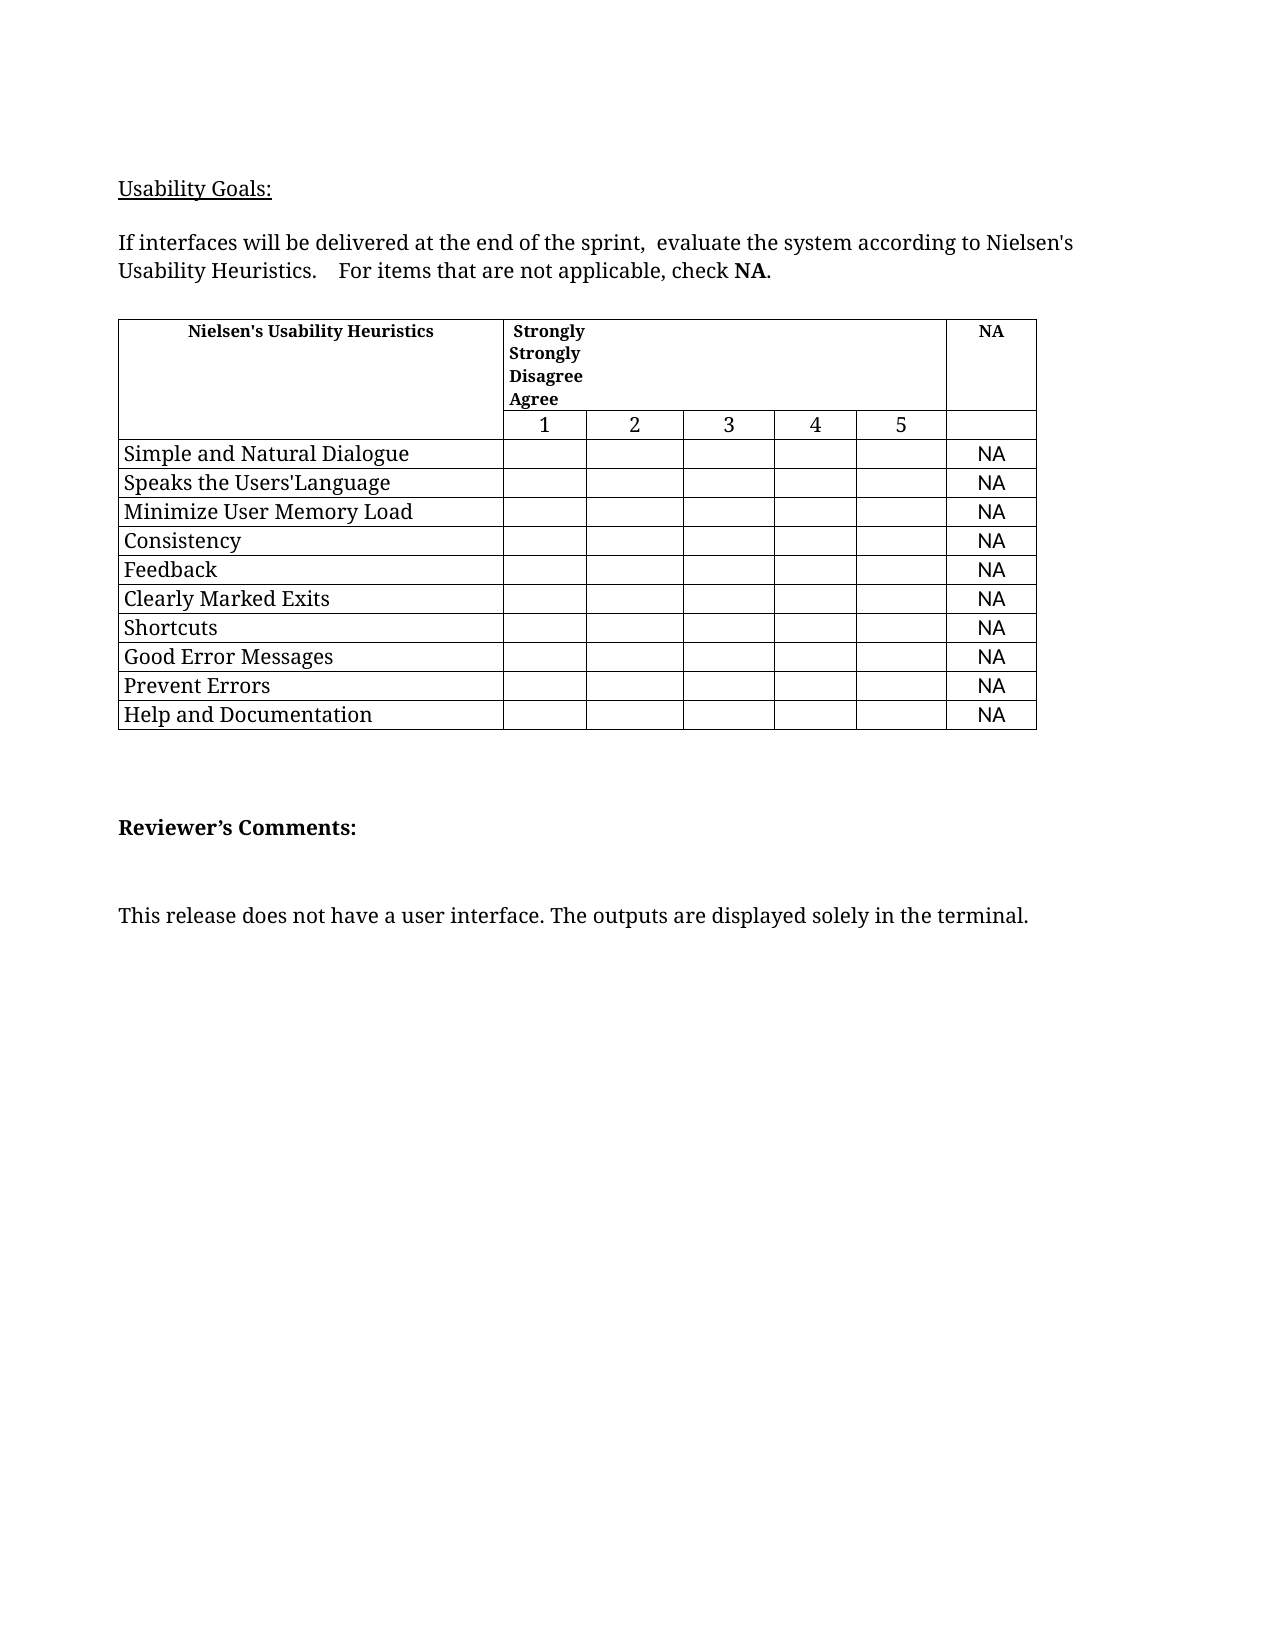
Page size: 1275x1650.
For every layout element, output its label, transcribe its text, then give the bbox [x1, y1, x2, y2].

table_cell NA [947, 469, 1036, 497]
table_cell [504, 527, 586, 555]
table_cell [857, 672, 946, 700]
table_header NA [947, 320, 1036, 410]
table_cell [504, 469, 586, 497]
table_cell [684, 440, 774, 468]
table_cell [587, 440, 683, 468]
table_cell Prevent Errors [119, 672, 503, 700]
table_cell [775, 440, 856, 468]
table_cell [504, 701, 586, 729]
table_cell [587, 614, 683, 642]
table_cell [684, 643, 774, 671]
table_cell [775, 469, 856, 497]
table_cell Good Error Messages [119, 643, 503, 671]
table_cell [775, 498, 856, 526]
table_cell 5 [857, 411, 946, 439]
table_cell NA [947, 701, 1036, 729]
table_cell [684, 556, 774, 584]
table_header Nielsen's Usability Heuristics [119, 320, 503, 439]
table_cell [504, 614, 586, 642]
table_cell [504, 672, 586, 700]
table_cell Shortcuts [119, 614, 503, 642]
table_cell [587, 556, 683, 584]
table_cell [857, 701, 946, 729]
table_cell [775, 672, 856, 700]
table_cell [587, 701, 683, 729]
table_cell Clearly Marked Exits [119, 585, 503, 613]
table_cell Minimize User Memory Load [119, 498, 503, 526]
table_cell Feedback [119, 556, 503, 584]
table_cell [684, 672, 774, 700]
table_cell [775, 643, 856, 671]
table_cell [857, 527, 946, 555]
table_cell [775, 527, 856, 555]
table_cell [587, 643, 683, 671]
table_cell [684, 469, 774, 497]
table_cell [947, 411, 1036, 439]
table_header Strongly Strongly Disagree Agree [504, 320, 946, 410]
table_cell [857, 614, 946, 642]
table_cell [587, 527, 683, 555]
table_cell [504, 440, 586, 468]
text Usability Goals: [118, 174, 1157, 203]
table_cell NA [947, 614, 1036, 642]
table_cell [775, 556, 856, 584]
table_cell [587, 498, 683, 526]
table_cell [684, 614, 774, 642]
table_cell NA [947, 585, 1036, 613]
table_cell [587, 585, 683, 613]
text If interfaces will be delivered at the end of the sprint, evaluate the system according to Nielsen's Usability Heuristics. For items that are not applicable, check NA. [118, 228, 1157, 284]
table_cell [857, 556, 946, 584]
table_cell [587, 469, 683, 497]
table_cell [587, 672, 683, 700]
table_cell [857, 643, 946, 671]
table_cell [857, 498, 946, 526]
table_cell [684, 701, 774, 729]
table_cell 1 [504, 411, 586, 439]
table_cell [504, 556, 586, 584]
table_cell Consistency [119, 527, 503, 555]
table_cell NA [947, 527, 1036, 555]
table_cell [684, 527, 774, 555]
text This release does not have a user interface. The outputs are displayed solely in the terminal. [118, 902, 1157, 930]
table_cell NA [947, 498, 1036, 526]
table_cell 2 [587, 411, 683, 439]
table_cell [857, 440, 946, 468]
table_cell [684, 498, 774, 526]
table_cell NA [947, 440, 1036, 468]
table_cell Speaks the Users'Language [119, 469, 503, 497]
table_cell [775, 614, 856, 642]
table_cell [504, 643, 586, 671]
table_cell NA [947, 672, 1036, 700]
table_cell 4 [775, 411, 856, 439]
table_cell [857, 585, 946, 613]
table_cell [684, 585, 774, 613]
table_cell Simple and Natural Dialogue [119, 440, 503, 468]
table_cell Help and Documentation [119, 701, 503, 729]
text Reviewer’s Comments: [118, 813, 1157, 870]
table_cell [775, 701, 856, 729]
table_cell [504, 585, 586, 613]
table_cell [504, 498, 586, 526]
table_cell [857, 469, 946, 497]
table_cell 3 [684, 411, 774, 439]
table_cell NA [947, 643, 1036, 671]
table_cell NA [947, 556, 1036, 584]
table_cell [775, 585, 856, 613]
